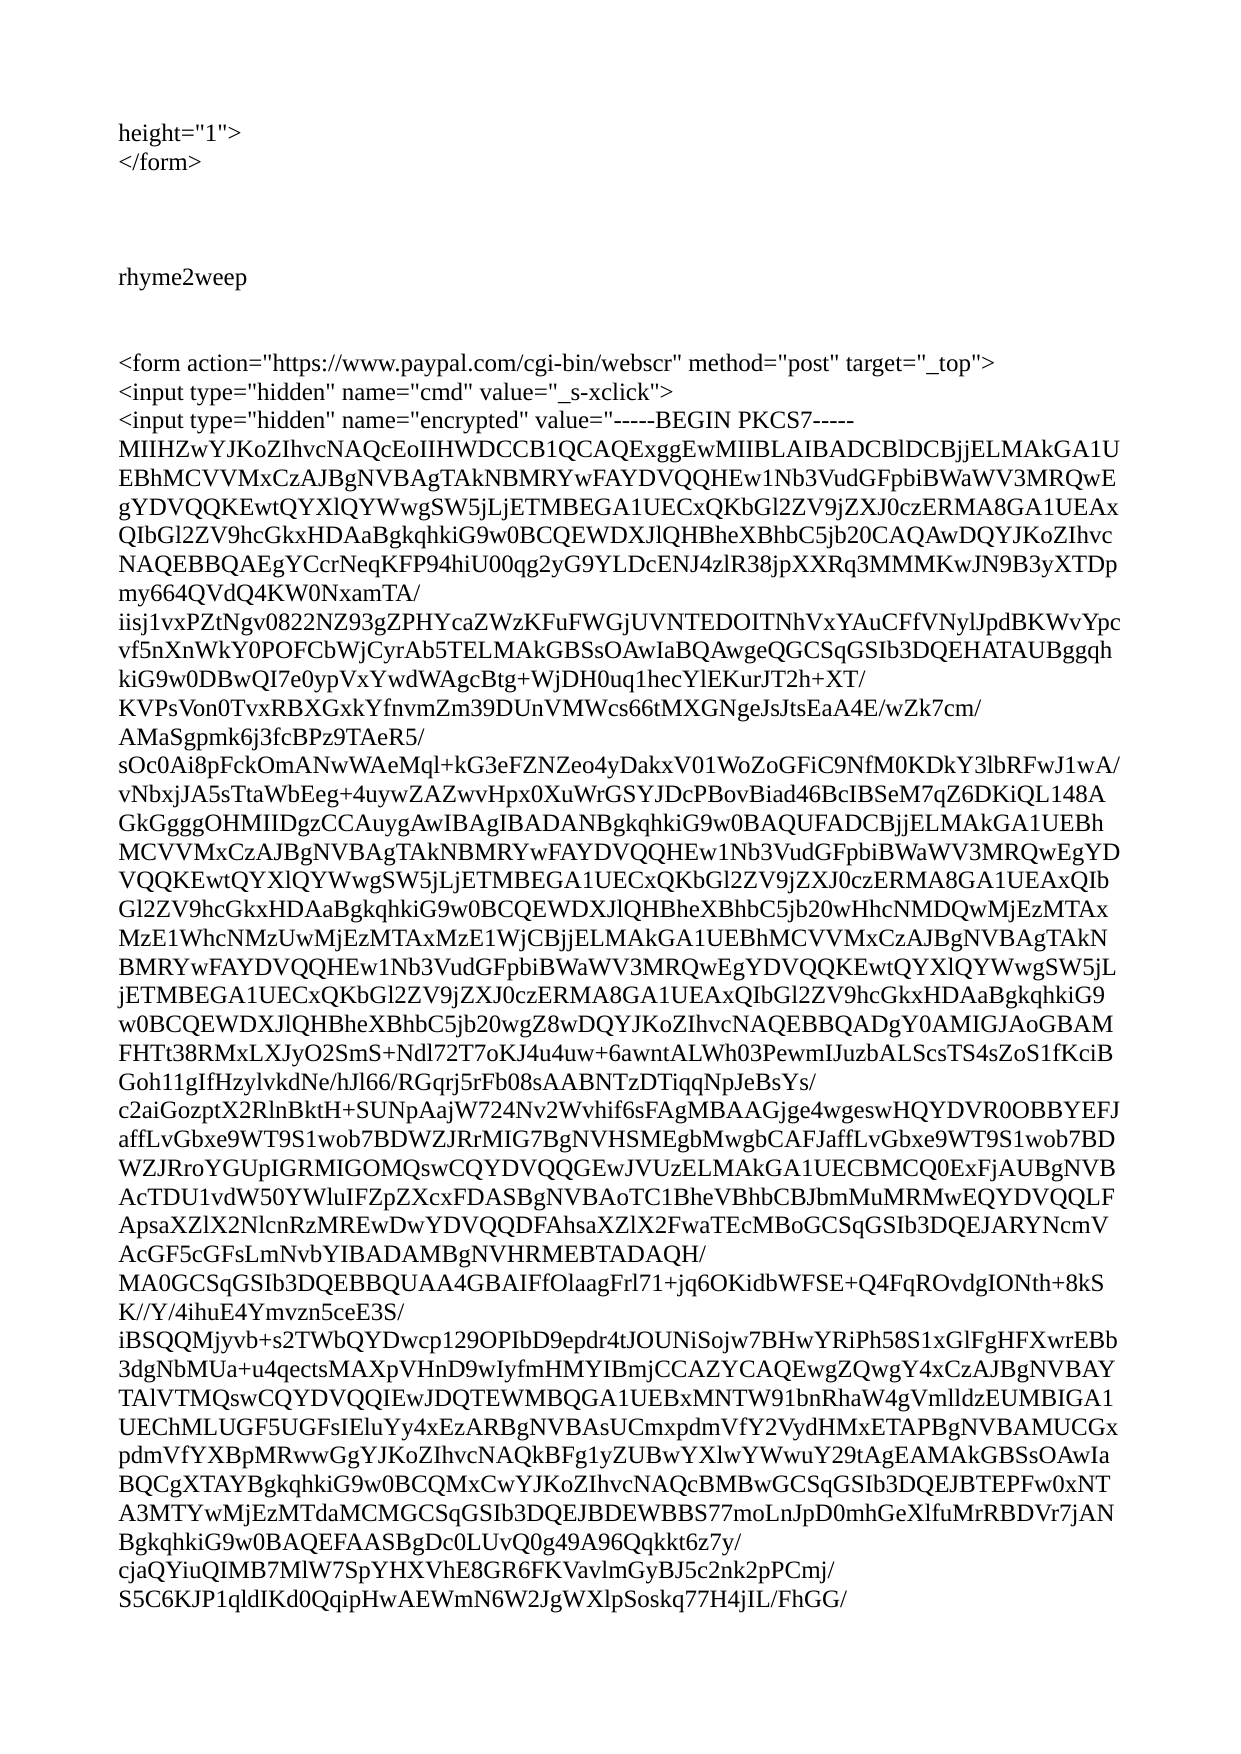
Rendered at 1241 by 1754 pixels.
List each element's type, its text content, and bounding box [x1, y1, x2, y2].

text height="1"> [118, 118, 1122, 147]
text <form action="https://www.paypal.com/cgi-bin/webscr" method="post" target="_top"> [118, 348, 1122, 377]
text <input type="hidden" name="cmd" value="_s-xclick"> [118, 377, 1122, 406]
text <input type="hidden" name="encrypted" value="-----BEGIN PKCS7-----MIIHZwYJKoZIhvcNAQcEoIIHWDCCB1QCAQExggEwMIIBLAIBADCBlDCBjjELMAkGA1UEBhMCVVMxCzAJBgNVBAgTAkNBMRYwFAYDVQQHEw1Nb3VudGFpbiBWaWV3MRQwEgYDVQQKEwtQYXlQYWwgSW5jLjETMBEGA1UECxQKbGl2ZV9jZXJ0czERMA8GA1UEAxQIbGl2ZV9hcGkxHDAaBgkqhkiG9w0BCQEWDXJlQHBheXBhbC5jb20CAQAwDQYJKoZIhvcNAQEBBQAEgYCcrNeqKFP94hiU00qg2yG9YLDcENJ4zlR38jpXXRq3MMMKwJN9B3yXTDpmy664QVdQ4KW0NxamTA/iisj1vxPZtNgv0822NZ93gZPHYcaZWzKFuFWGjUVNTEDOITNhVxYAuCFfVNylJpdBKWvYpcvf5nXnWkY0POFCbWjCyrAb5TELMAkGBSsOAwIaBQAwgeQGCSqGSIb3DQEHATAUBggqhkiG9w0DBwQI7e0ypVxYwdWAgcBtg+WjDH0uq1hecYlEKurJT2h+XT/KVPsVon0TvxRBXGxkYfnvmZm39DUnVMWcs66tMXGNgeJsJtsEaA4E/wZk7cm/AMaSgpmk6j3fcBPz9TAeR5/sOc0Ai8pFckOmANwWAeMql+kG3eFZNZeo4yDakxV01WoZoGFiC9NfM0KDkY3lbRFwJ1wA/vNbxjJA5sTtaWbEeg+4uywZAZwvHpx0XuWrGSYJDcPBovBiad46BcIBSeM7qZ6DKiQL148AGkGgggOHMIIDgzCCAuygAwIBAgIBADANBgkqhkiG9w0BAQUFADCBjjELMAkGA1UEBhMCVVMxCzAJBgNVBAgTAkNBMRYwFAYDVQQHEw1Nb3VudGFpbiBWaWV3MRQwEgYDVQQKEwtQYXlQYWwgSW5jLjETMBEGA1UECxQKbGl2ZV9jZXJ0czERMA8GA1UEAxQIbGl2ZV9hcGkxHDAaBgkqhkiG9w0BCQEWDXJlQHBheXBhbC5jb20wHhcNMDQwMjEzMTAxMzE1WhcNMzUwMjEzMTAxMzE1WjCBjjELMAkGA1UEBhMCVVMxCzAJBgNVBAgTAkNBMRYwFAYDVQQHEw1Nb3VudGFpbiBWaWV3MRQwEgYDVQQKEwtQYXlQYWwgSW5jLjETMBEGA1UECxQKbGl2ZV9jZXJ0czERMA8GA1UEAxQIbGl2ZV9hcGkxHDAaBgkqhkiG9w0BCQEWDXJlQHBheXBhbC5jb20wgZ8wDQYJKoZIhvcNAQEBBQADgY0AMIGJAoGBAMFHTt38RMxLXJyO2SmS+Ndl72T7oKJ4u4uw+6awntALWh03PewmIJuzbALScsTS4sZoS1fKciBGoh11gIfHzylvkdNe/hJl66/RGqrj5rFb08sAABNTzDTiqqNpJeBsYs/c2aiGozptX2RlnBktH+SUNpAajW724Nv2Wvhif6sFAgMBAAGjge4wgeswHQYDVR0OBBYEFJaffLvGbxe9WT9S1wob7BDWZJRrMIG7BgNVHSMEgbMwgbCAFJaffLvGbxe9WT9S1wob7BDWZJRroYGUpIGRMIGOMQswCQYDVQQGEwJVUzELMAkGA1UECBMCQ0ExFjAUBgNVBAcTDU1vdW50YWluIFZpZXcxFDASBgNVBAoTC1BheVBhbCBJbmMuMRMwEQYDVQQLFApsaXZlX2NlcnRzMREwDwYDVQQDFAhsaXZlX2FwaTEcMBoGCSqGSIb3DQEJARYNcmVAcGF5cGFsLmNvbYIBADAMBgNVHRMEBTADAQH/MA0GCSqGSIb3DQEBBQUAA4GBAIFfOlaagFrl71+jq6OKidbWFSE+Q4FqROvdgIONth+8kSK//Y/4ihuE4Ymvzn5ceE3S/iBSQQMjyvb+s2TWbQYDwcp129OPIbD9epdr4tJOUNiSojw7BHwYRiPh58S1xGlFgHFXwrEBb3dgNbMUa+u4qectsMAXpVHnD9wIyfmHMYIBmjCCAZYCAQEwgZQwgY4xCzAJBgNVBAYTAlVTMQswCQYDVQQIEwJDQTEWMBQGA1UEBxMNTW91bnRhaW4gVmlldzEUMBIGA1UEChMLUGF5UGFsIEluYy4xEzARBgNVBAsUCmxpdmVfY2VydHMxETAPBgNVBAMUCGxpdmVfYXBpMRwwGgYJKoZIhvcNAQkBFg1yZUBwYXlwYWwuY29tAgEAMAkGBSsOAwIaBQCgXTAYBgkqhkiG9w0BCQMxCwYJKoZIhvcNAQcBMBwGCSqGSIb3DQEJBTEPFw0xNTA3MTYwMjEzMTdaMCMGCSqGSIb3DQEJBDEWBBS77moLnJpD0mhGeXlfuMrRBDVr7jANBgkqhkiG9w0BAQEFAASBgDc0LUvQ0g49A96Qqkkt6z7y/cjaQYiuQIMB7MlW7SpYHXVhE8GR6FKVavlmGyBJ5c2nk2pPCmj/S5C6KJP1qldIKd0QqipHwAEWmN6W2JgWXlpSoskq77H4jIL/FhGG/ [118, 406, 1122, 1613]
text </form> [118, 147, 1122, 176]
text rhyme2weep [118, 262, 1122, 291]
